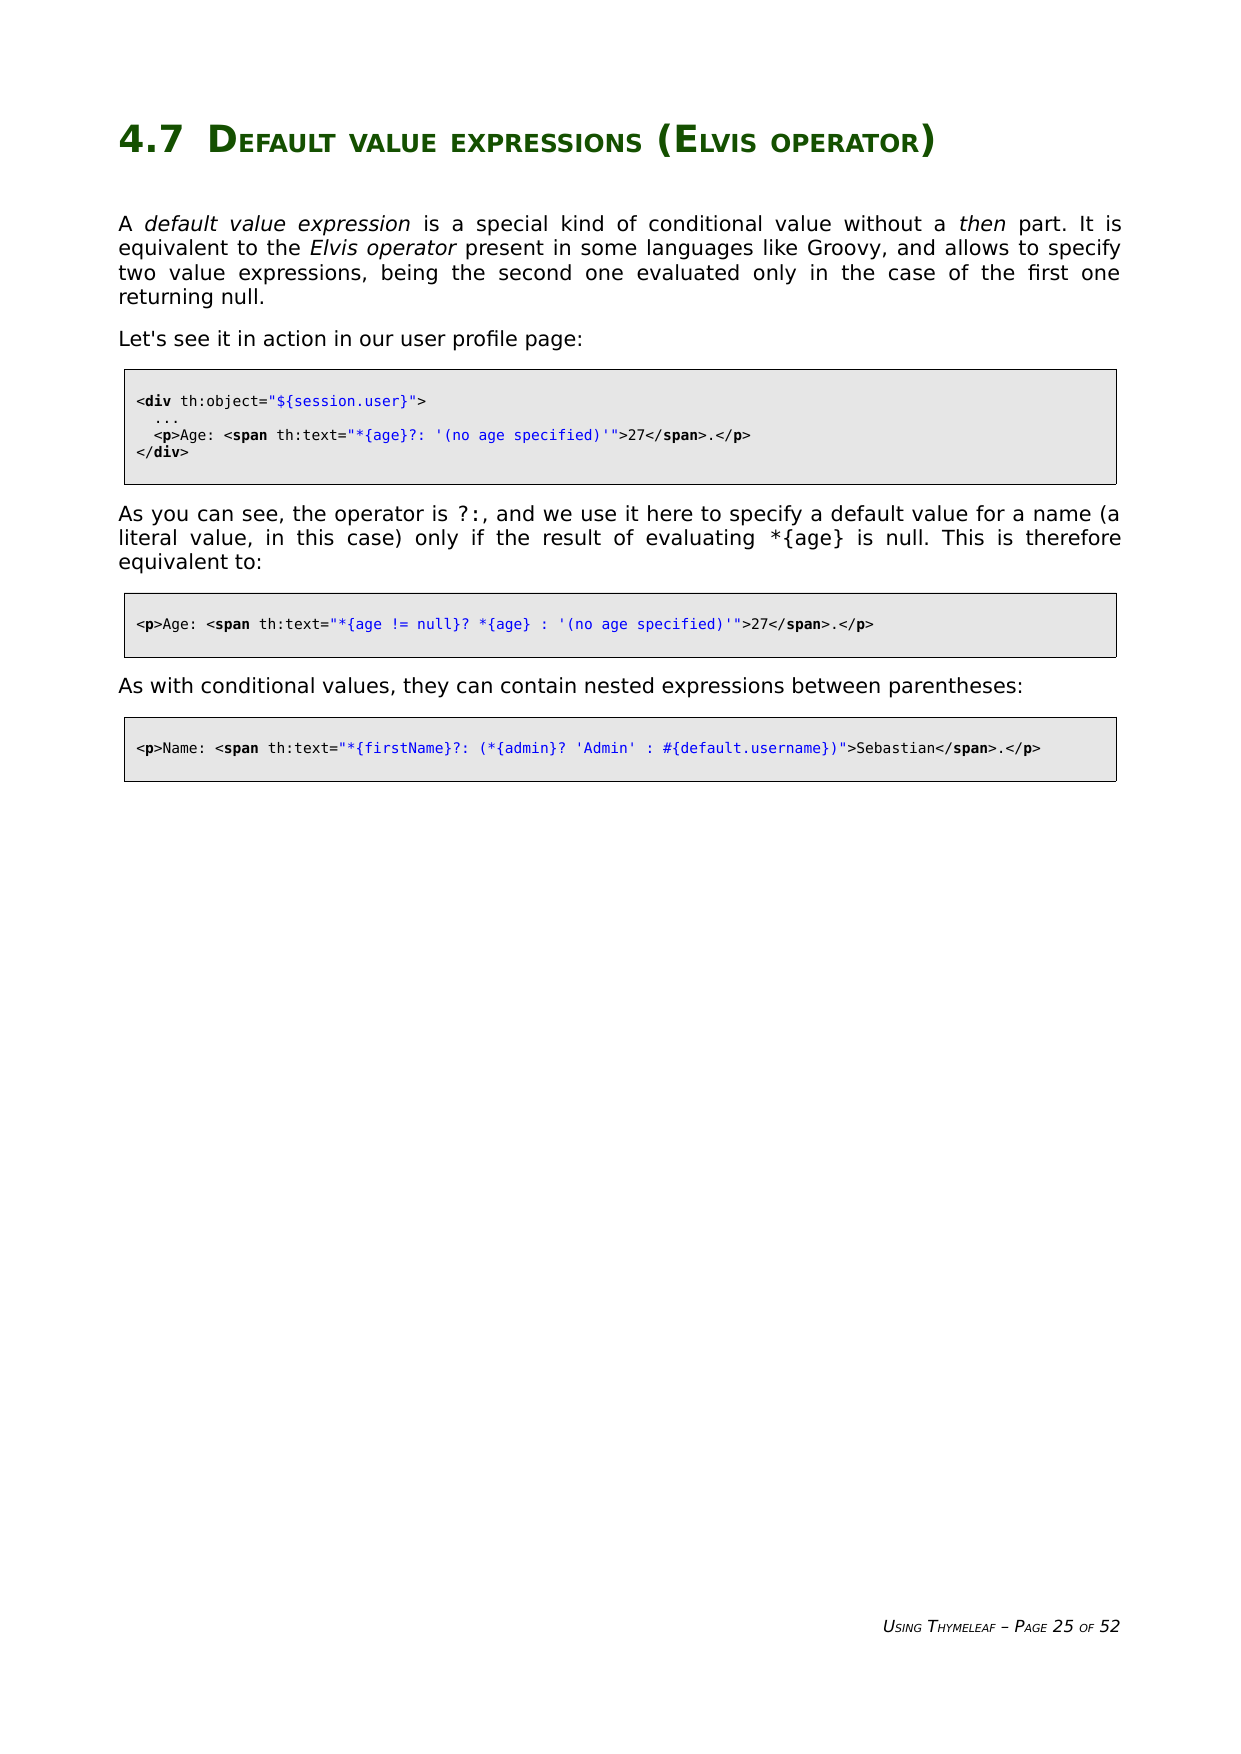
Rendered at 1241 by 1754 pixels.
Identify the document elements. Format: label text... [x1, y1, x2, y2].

text <p>Name: <span th:text="*{firstName}?: (*{admin}? 'Admin' : #{default.username})">Sebastian</span>.</p> [125, 718, 1116, 781]
text <div th:object="${session.user}"> ... <p>Age: <span th:text="*{age}?: '(no age specified)'">27</span>.</p> </div> [125, 370, 1116, 484]
subtitle Default value expressions (Elvis operator) [118, 118, 1122, 162]
text A default value expression is a special kind of conditional value without a then part. It is equivalent to the Elvis operator present in some languages like Groovy, and allows to specify two value expressions, being the second one evaluated only in the case of the first one returning null. [118, 212, 1122, 309]
text <p>Age: <span th:text="*{age != null}? *{age} : '(no age specified)'">27</span>.</p> [125, 594, 1116, 657]
text As you can see, the operator is ?:, and we use it here to specify a default value for a name (a literal value, in this case) only if the result of evaluating *{age} is null. This is therefore equivalent to: [118, 502, 1122, 575]
text As with conditional values, they can contain nested expressions between parentheses: [118, 674, 1122, 699]
text Let's see it in action in our user profile page: [118, 327, 1122, 351]
